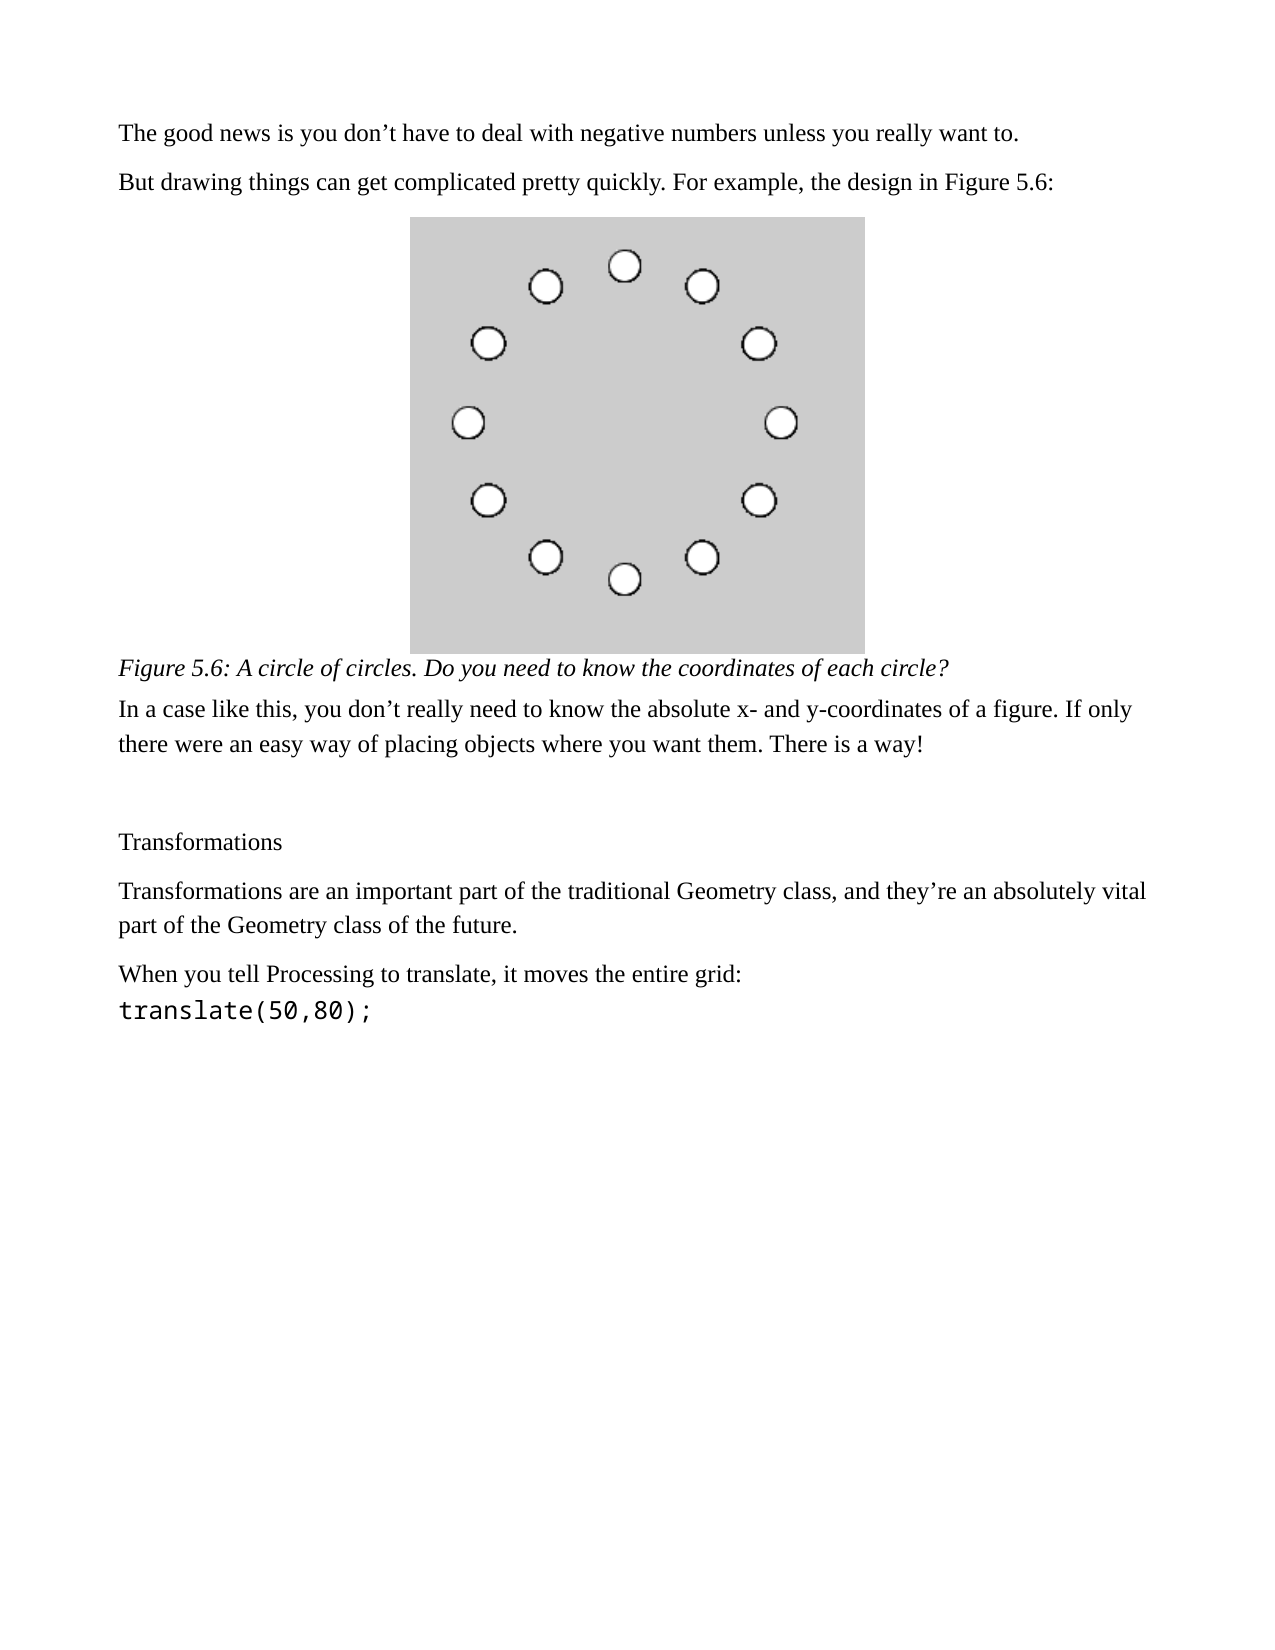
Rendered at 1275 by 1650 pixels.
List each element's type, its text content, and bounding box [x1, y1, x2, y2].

text But drawing things can get complicated pretty quickly. For example, the design in Figure 5.6: [118, 167, 1157, 196]
text Transformations [118, 827, 1157, 856]
text The good news is you don’t have to deal with negative numbers unless you really want to. [118, 118, 1157, 147]
picture [410, 217, 865, 654]
text In a case like this, you don’t really need to know the absolute x- and y-coordinates of a figure. If only there were an easy way of placing objects where you want them. There is a way! [118, 694, 1157, 758]
text translate(50,80); [118, 993, 1157, 1027]
text Transformations are an important part of the traditional Geometry class, and they’re an absolutely vital part of the Geometry class of the future. [118, 876, 1157, 939]
text When you tell Processing to translate, it moves the entire grid: [118, 959, 1157, 988]
text Figure 5.6: A circle of circles. Do you need to know the coordinates of each circle? [118, 229, 1157, 682]
